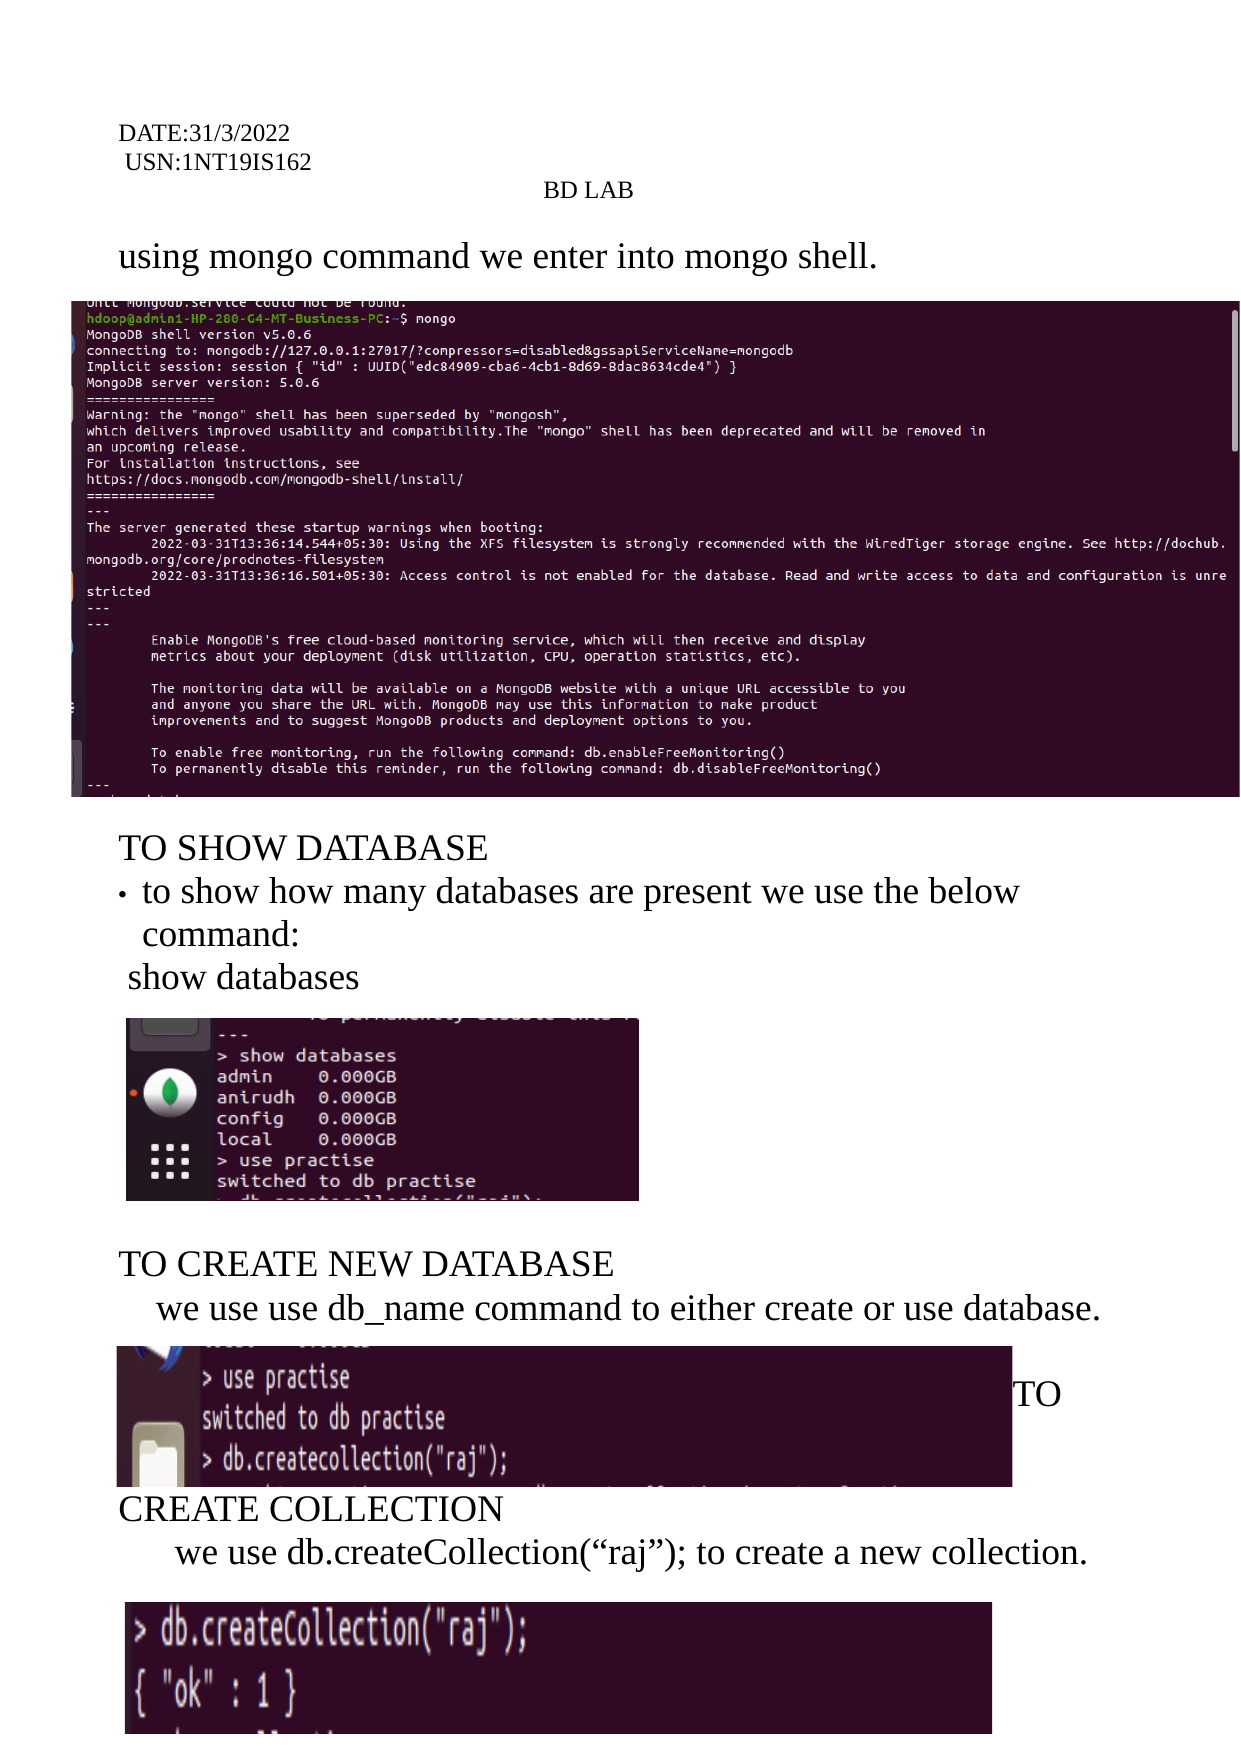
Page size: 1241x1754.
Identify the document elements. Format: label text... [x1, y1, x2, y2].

text TO SHOW DATABASE [118, 825, 1122, 868]
text DATE:31/3/2022 [118, 118, 1122, 147]
text TO CREATE NEW DATABASE [118, 1242, 1122, 1285]
list to show how many databases are present we use the below command: [118, 868, 1122, 954]
text we use db.createCollection(“raj”); to create a new collection. [118, 1530, 1122, 1573]
text using mongo command we enter into mongo shell. [118, 233, 1122, 276]
text we use use db_name command to either create or use database. [118, 1285, 1122, 1328]
text BD LAB [118, 176, 1122, 204]
text show databases [118, 954, 1122, 997]
text TO CREATE COLLECTION [118, 1371, 1122, 1530]
text USN:1NT19IS162 [118, 147, 1122, 176]
